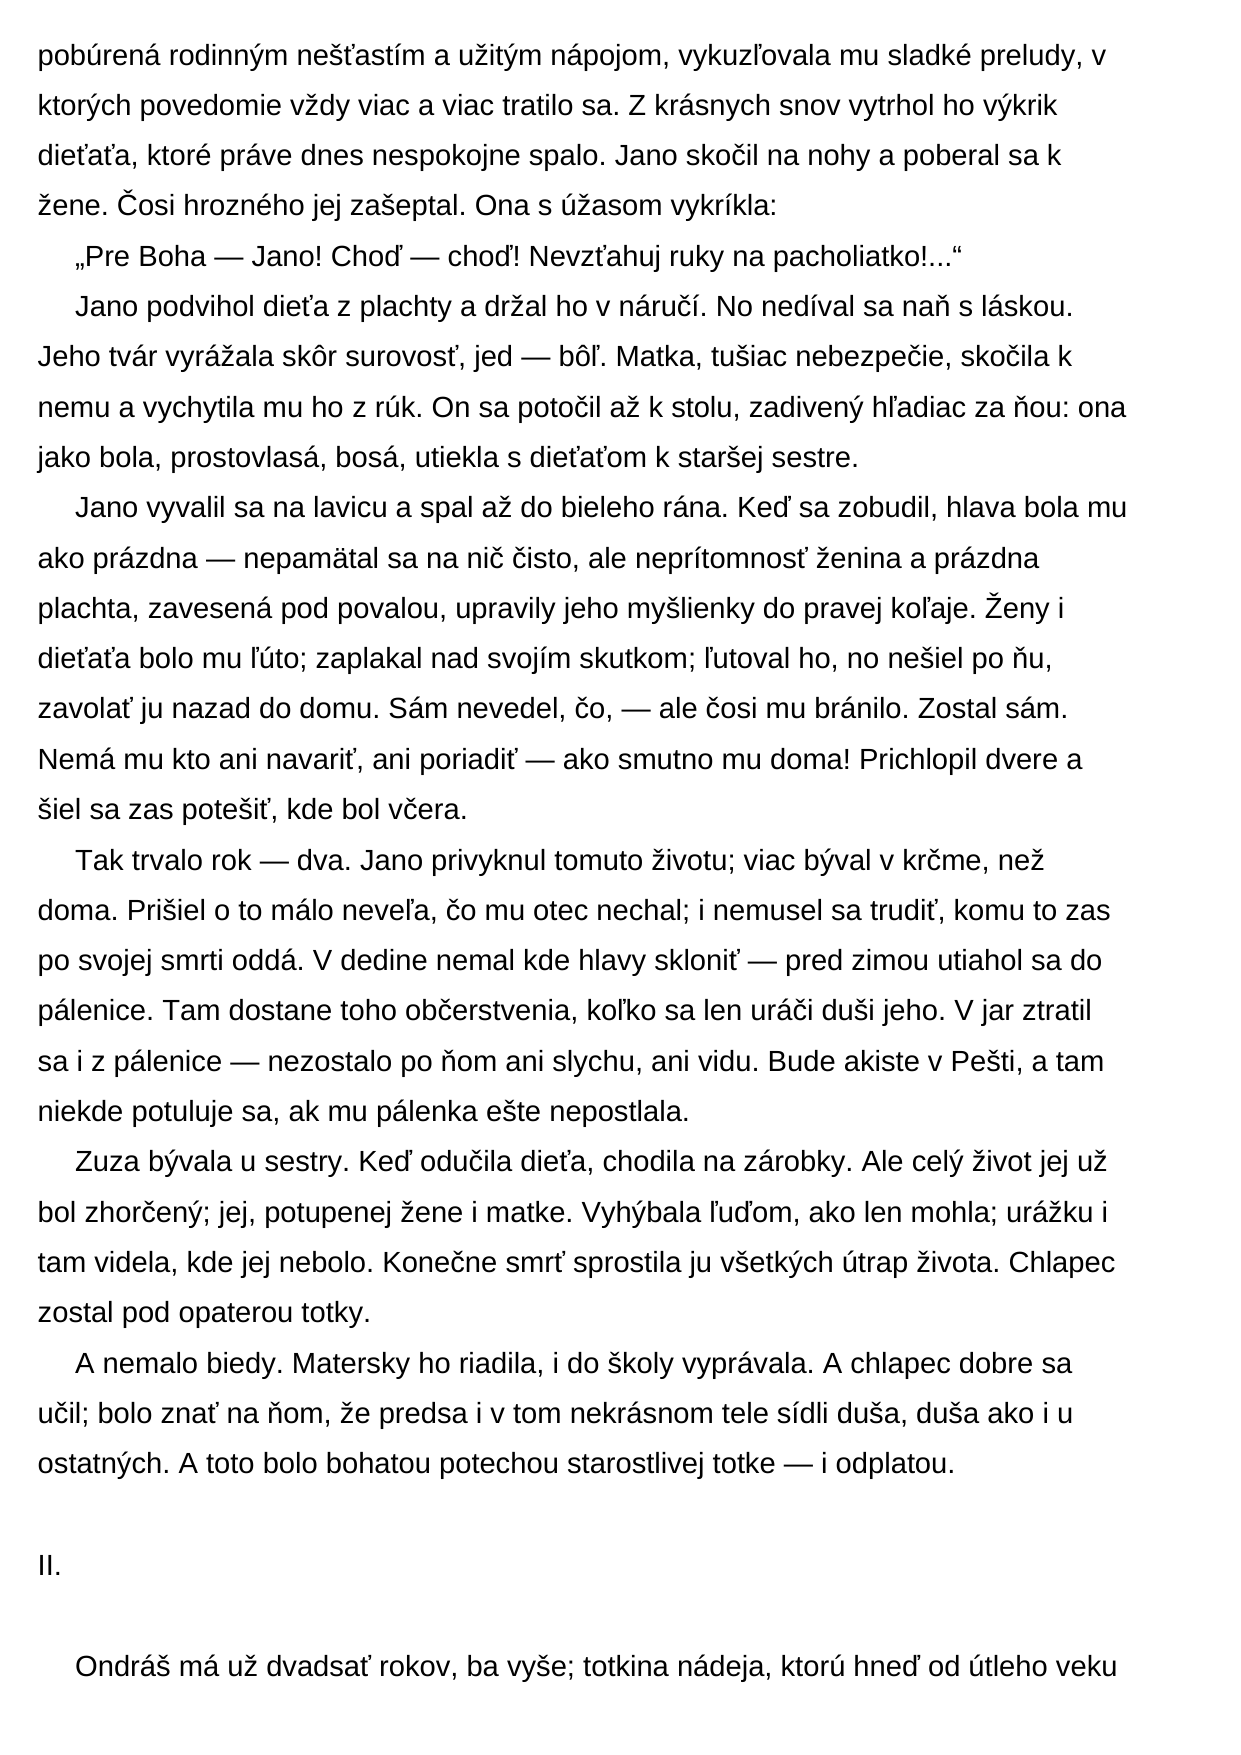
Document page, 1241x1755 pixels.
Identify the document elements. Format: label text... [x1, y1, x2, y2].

subtitle II. [37, 1548, 1130, 1581]
text pobúrená rodinným nešťastím a užitým nápojom, vykuzľovala mu sladké preludy, v ktorých povedomie vždy viac a viac tratilo sa. Z krásnych snov vytrhol ho výkrik dieťaťa, ktoré práve dnes nespokojne spalo. Jano skočil na nohy a poberal sa k žene. Čosi hrozného jej zašeptal. Ona s úžasom vykríkla: [37, 37, 1130, 222]
text Zuza bývala u sestry. Keď odučila dieťa, chodila na zárobky. Ale celý život jej už bol zhorčený; jej, potupenej žene i matke. Vyhýbala ľuďom, ako len mohla; urážku i tam videla, kde jej nebolo. Konečne smrť sprostila ju všetkých útrap života. Chlapec zostal pod opaterou totky. [37, 1144, 1130, 1329]
text „Pre Boha — Jano! Choď — choď! Nevzťahuj ruky na pacholiatko!...“ [37, 239, 1130, 272]
text Tak trvalo rok — dva. Jano privyknul tomuto životu; viac býval v krčme, než doma. Prišiel o to málo neveľa, čo mu otec nechal; i nemusel sa trudiť, komu to zas po svojej smrti oddá. V dedine nemal kde hlavy skloniť — pred zimou utiahol sa do pálenice. Tam dostane toho občerstvenia, koľko sa len uráči duši jeho. V jar ztratil sa i z pálenice — nezostalo po ňom ani slychu, ani vidu. Bude akiste v Pešti, a tam niekde potuluje sa, ak mu pálenka ešte nepostlala. [37, 842, 1130, 1128]
text Jano vyvalil sa na lavicu a spal až do bieleho rána. Keď sa zobudil, hlava bola mu ako prázdna — nepamätal sa na nič čisto, ale neprítomnosť ženina a prázdna plachta, zavesená pod povalou, upravily jeho myšlienky do pravej koľaje. Ženy i dieťaťa bolo mu ľúto; zaplakal nad svojím skutkom; ľutoval ho, no nešiel po ňu, zavolať ju nazad do domu. Sám nevedel, čo, — ale čosi mu bránilo. Zostal sám. Nemá mu kto ani navariť, ani poriadiť — ako smutno mu doma! Prichlopil dvere a šiel sa zas potešiť, kde bol včera. [37, 490, 1130, 826]
text Ondráš má už dvadsať rokov, ba vyše; totkina nádeja, ktorú hneď od útleho veku [37, 1649, 1130, 1682]
text A nemalo biedy. Matersky ho riadila, i do školy vyprávala. A chlapec dobre sa učil; bolo znať na ňom, že predsa i v tom nekrásnom tele sídli duša, duša ako i u ostatných. A toto bolo bohatou potechou starostlivej totke — i odplatou. [37, 1346, 1130, 1480]
text Jano podvihol dieťa z plachty a držal ho v náručí. No nedíval sa naň s láskou. Jeho tvár vyrážala skôr surovosť, jed — bôľ. Matka, tušiac nebezpečie, skočila k nemu a vychytila mu ho z rúk. On sa potočil až k stolu, zadivený hľadiac za ňou: ona jako bola, prostovlasá, bosá, utiekla s dieťaťom k staršej sestre. [37, 289, 1130, 473]
